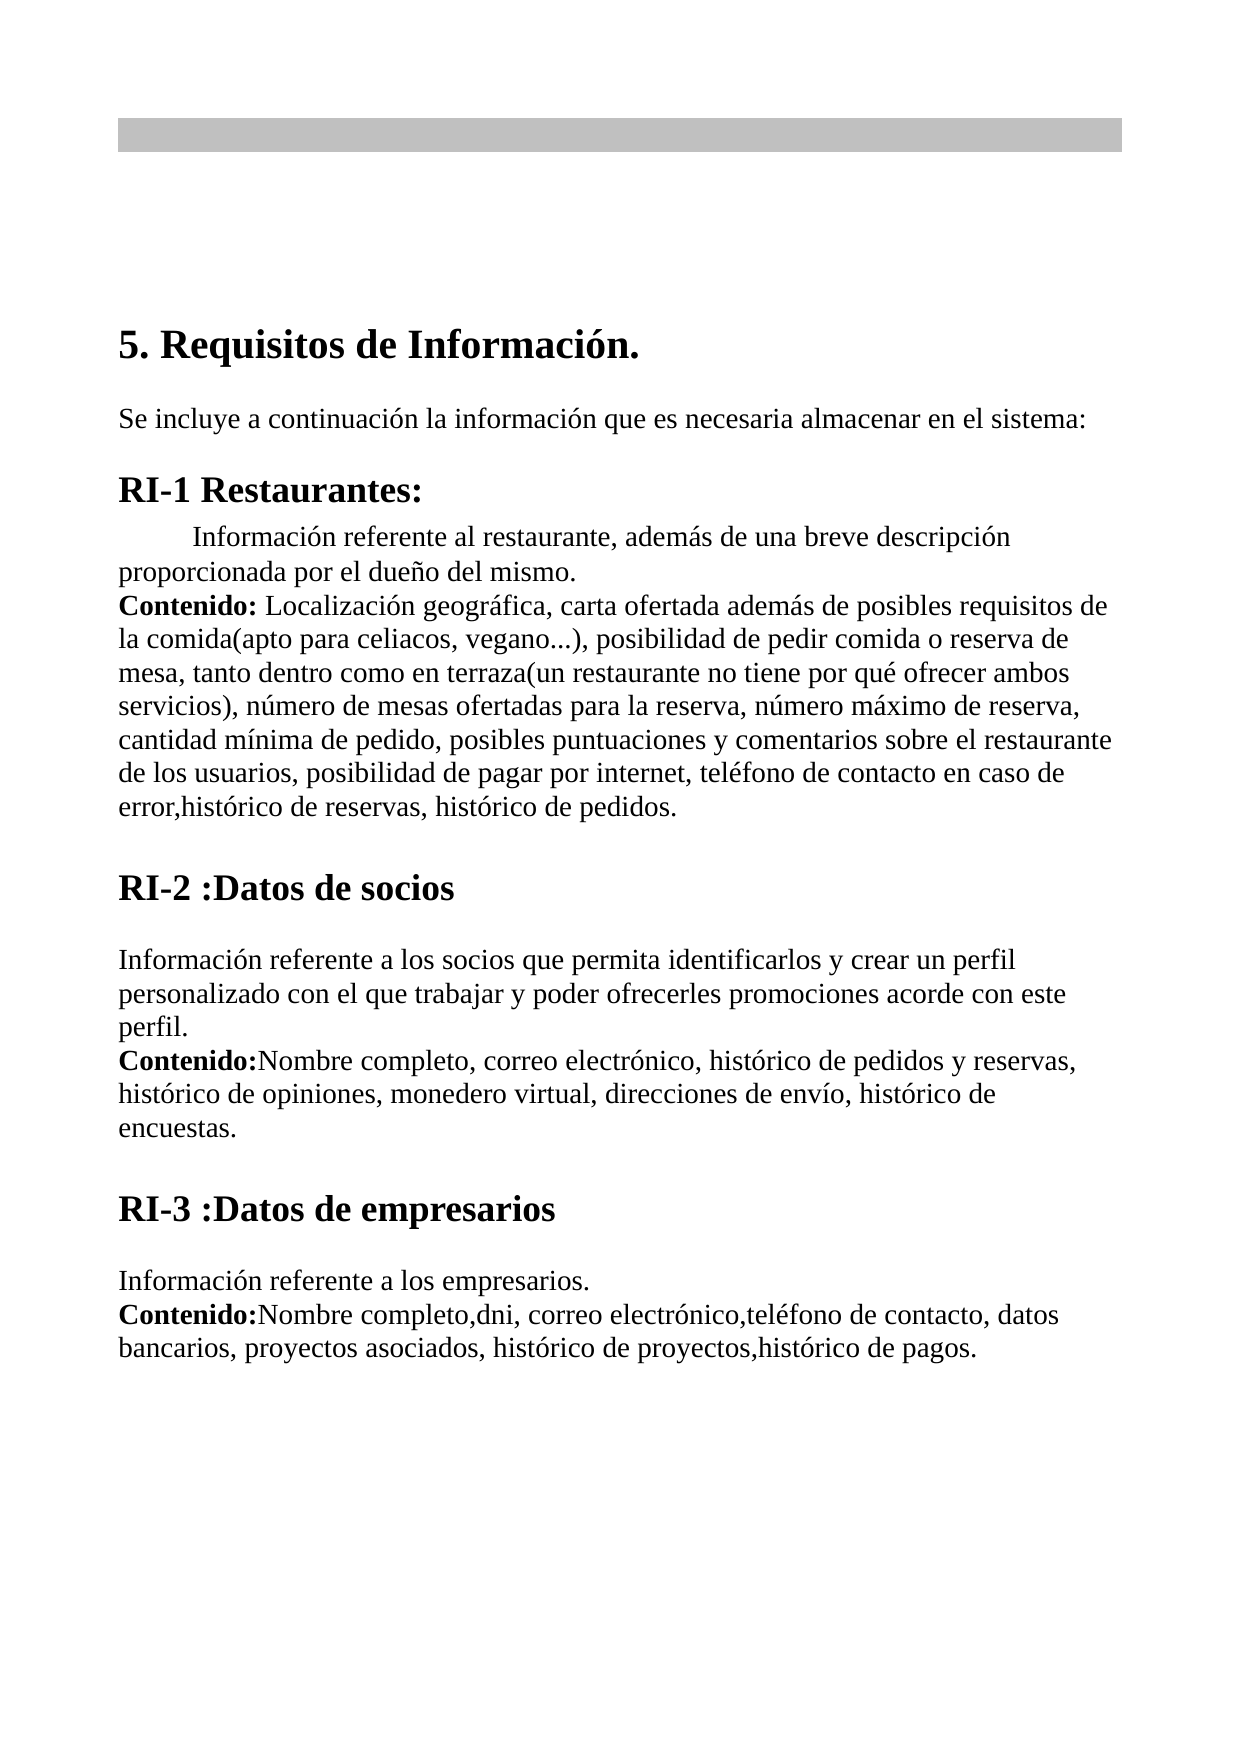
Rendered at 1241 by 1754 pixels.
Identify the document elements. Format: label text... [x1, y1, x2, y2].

text Contenido: Localización geográfica, carta ofertada además de posibles requisitos de la comida(apto para celiacos, vegano...), posibilidad de pedir comida o reserva de mesa, tanto dentro como en terraza(un restaurante no tiene por qué ofrecer ambos servicios), número de mesas ofertadas para la reserva, número máximo de reserva, cantidad mínima de pedido, posibles puntuaciones y comentarios sobre el restaurante de los usuarios, posibilidad de pagar por internet, teléfono de contacto en caso de error,histórico de reservas, histórico de pedidos. [118, 588, 1122, 822]
text Contenido:Nombre completo, correo electrónico, histórico de pedidos y reservas, histórico de opiniones, monedero virtual, direcciones de envío, histórico de encuestas. [118, 1043, 1122, 1143]
text Se incluye a continuación la información que es necesaria almacenar en el sistema: [118, 401, 1122, 434]
text 5. Requisitos de Información. [118, 319, 1122, 367]
text RI-2 :Datos de socios [118, 866, 1122, 909]
text Información referente al restaurante, además de una breve descripción proporcionada por el dueño del mismo. [118, 511, 1122, 588]
text RI-3 :Datos de empresarios [118, 1187, 1122, 1230]
text RI-1 Restaurantes: [118, 468, 1122, 511]
text Información referente a los empresarios. [118, 1263, 1122, 1297]
text Información referente a los socios que permita identificarlos y crear un perfil personalizado con el que trabajar y poder ofrecerles promociones acorde con este perfil. [118, 942, 1122, 1043]
text Contenido:Nombre completo,dni, correo electrónico,teléfono de contacto, datos bancarios, proyectos asociados, histórico de proyectos,histórico de pagos. [118, 1297, 1122, 1364]
